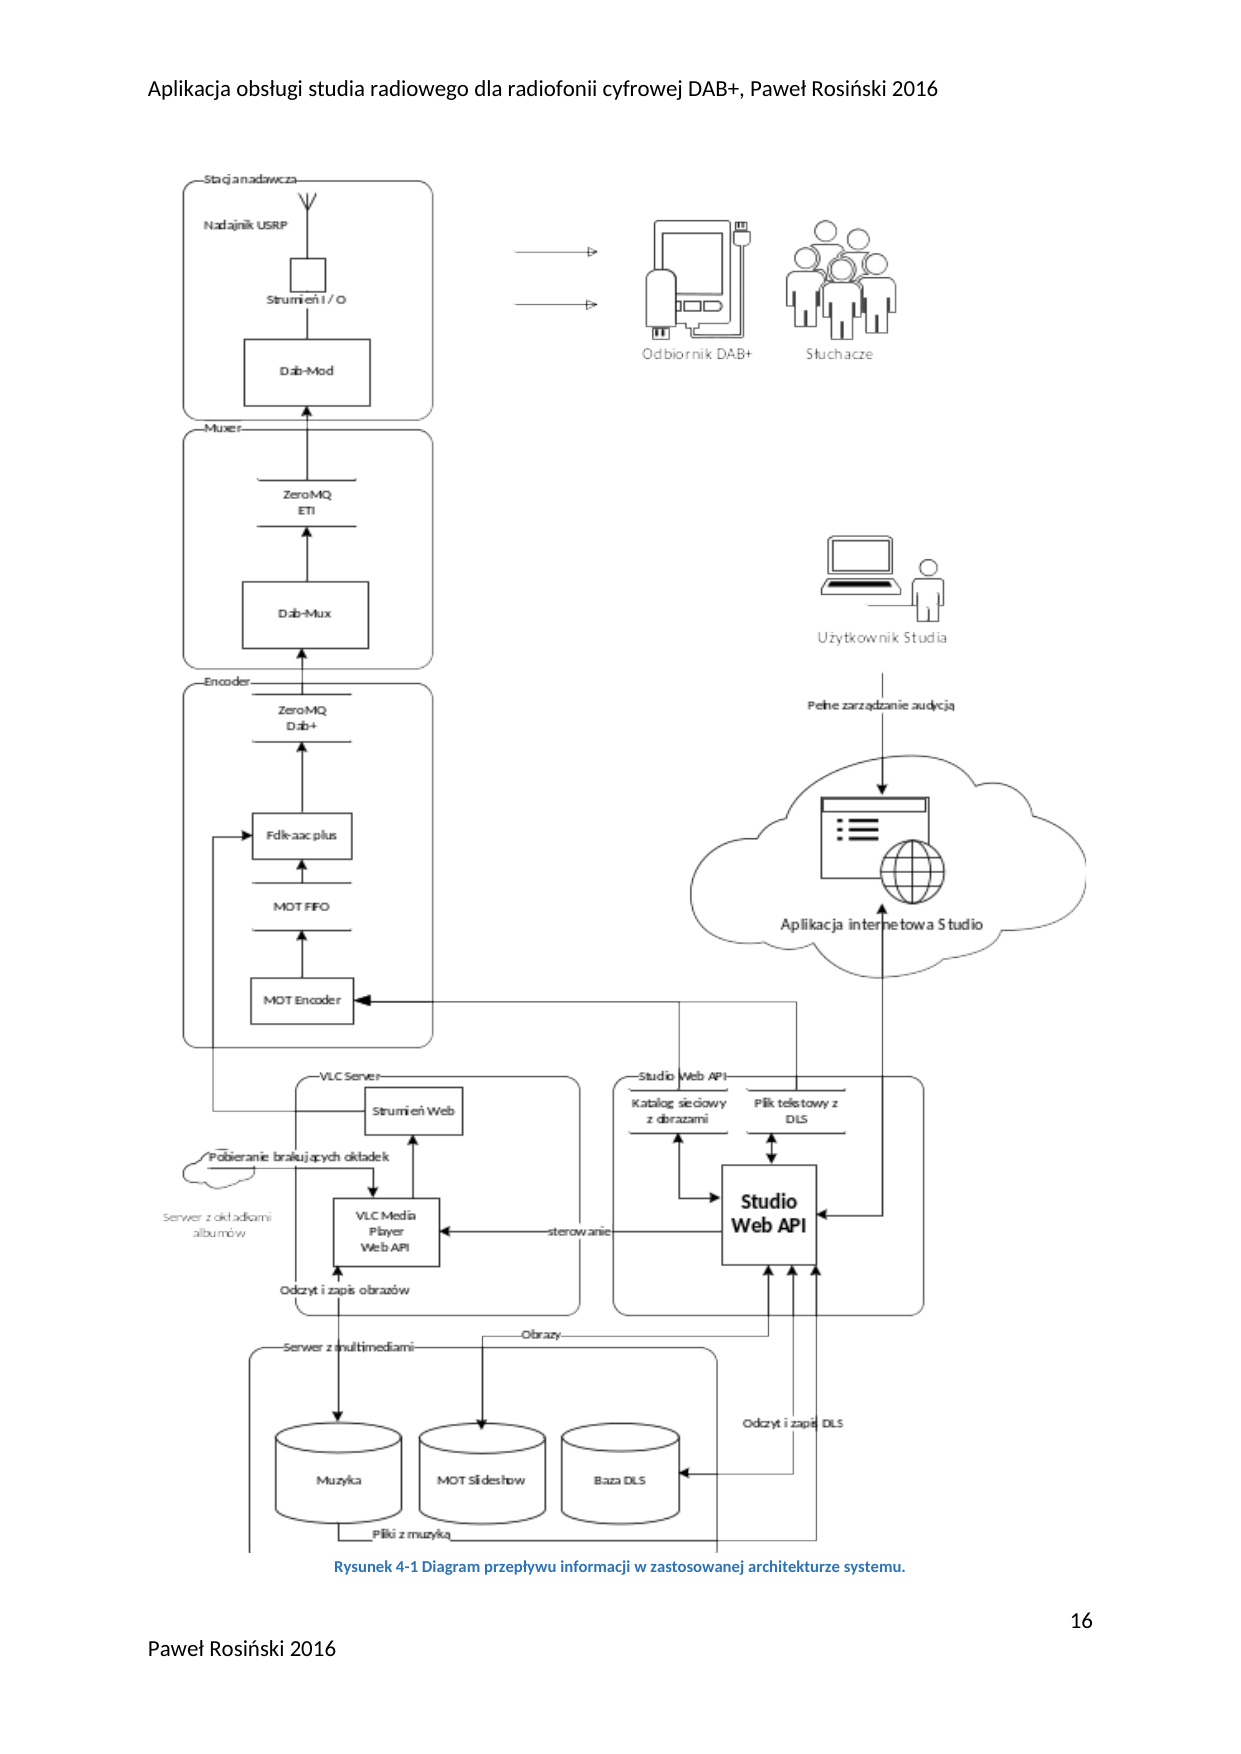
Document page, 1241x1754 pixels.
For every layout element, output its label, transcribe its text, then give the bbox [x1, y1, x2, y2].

text Rysunek 4‑1 Diagram przepływu informacji w zastosowanej architekturze systemu. [148, 148, 1093, 1576]
